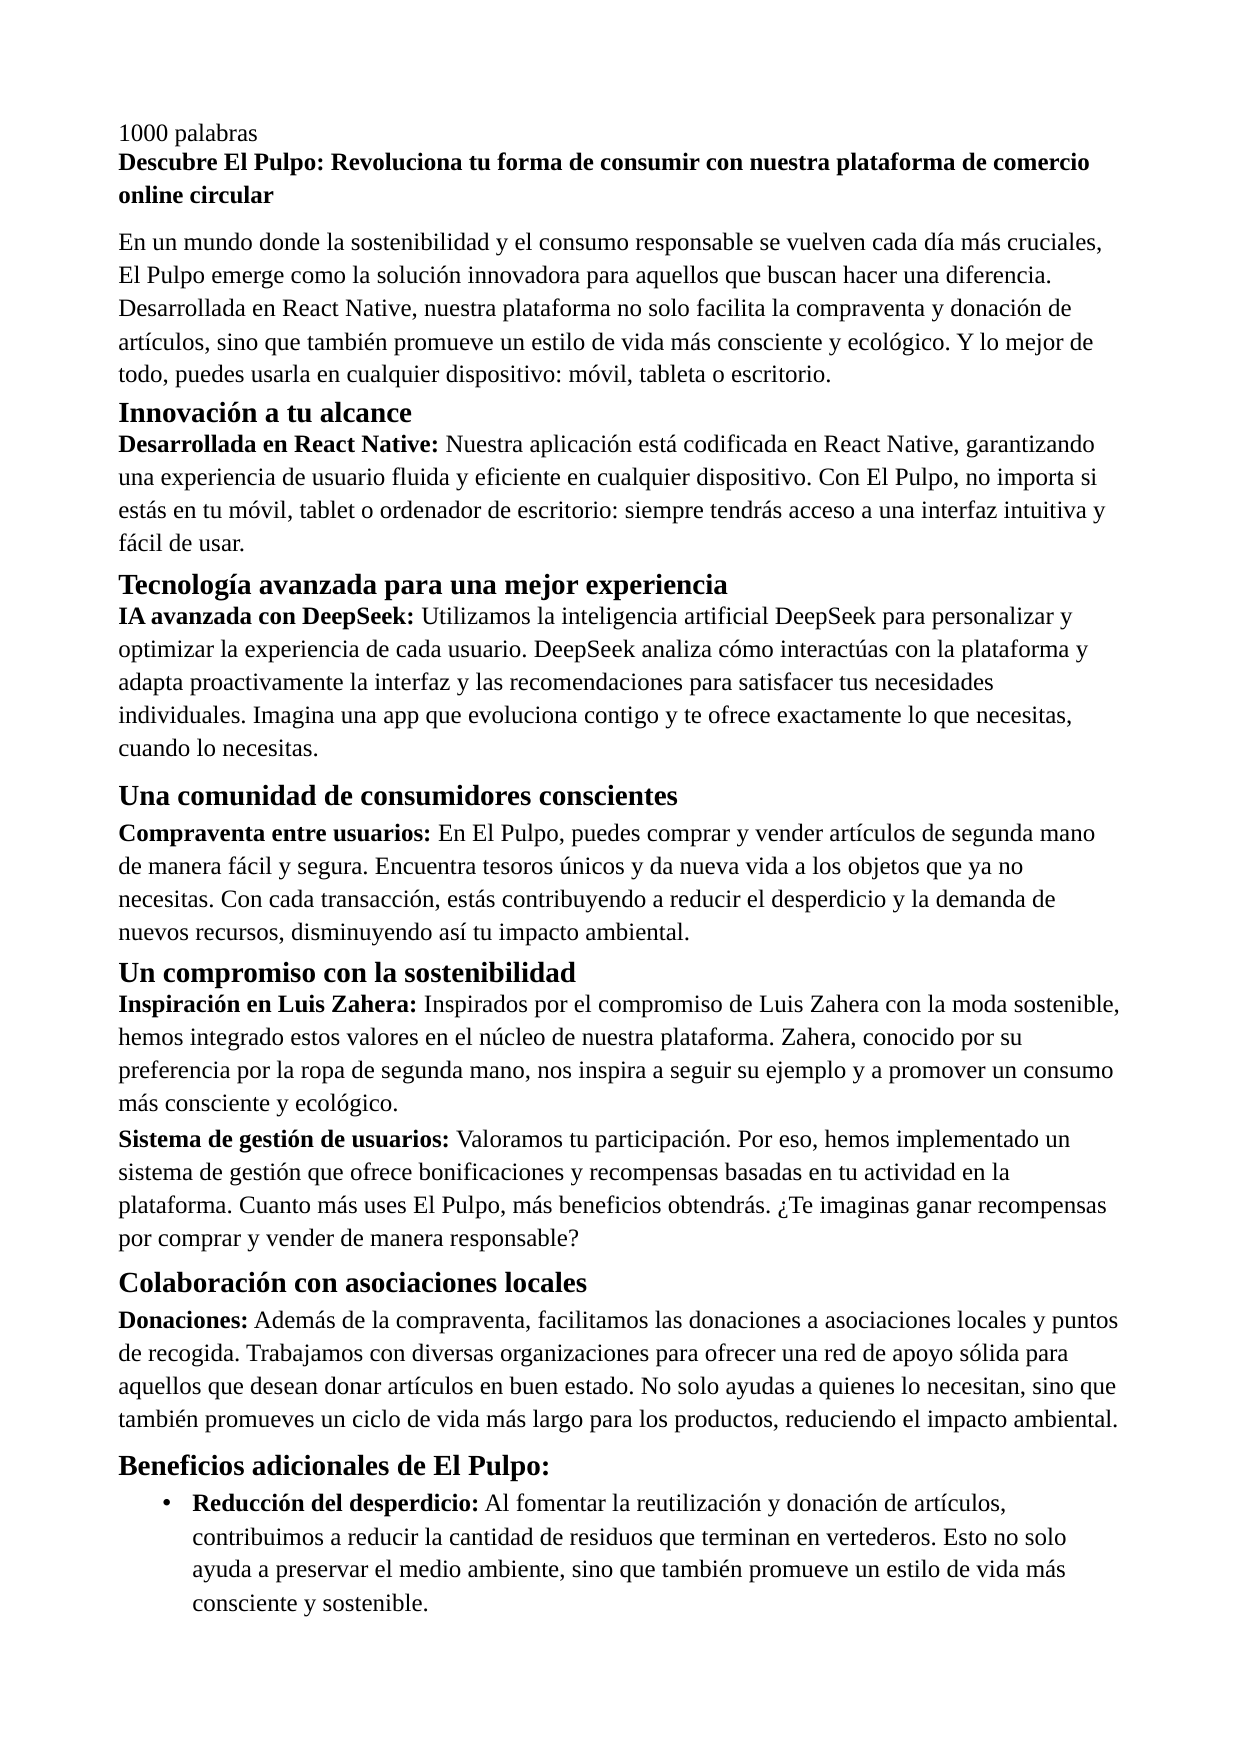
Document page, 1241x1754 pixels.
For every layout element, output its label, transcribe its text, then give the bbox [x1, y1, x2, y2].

text En un mundo donde la sostenibilidad y el consumo responsable se vuelven cada día más cruciales, El Pulpo emerge como la solución innovadora para aquellos que buscan hacer una diferencia. Desarrollada en React Native, nuestra plataforma no solo facilita la compraventa y donación de artículos, sino que también promueve un estilo de vida más consciente y ecológico. Y lo mejor de todo, puedes usarla en cualquier dispositivo: móvil, tableta o escritorio. [118, 227, 1122, 388]
text Donaciones: Además de la compraventa, facilitamos las donaciones a asociaciones locales y puntos de recogida. Trabajamos con diversas organizaciones para ofrecer una red de apoyo sólida para aquellos que desean donar artículos en buen estado. No solo ayudas a quienes lo necesitan, sino que también promueves un ciclo de vida más largo para los productos, reduciendo el impacto ambiental. [118, 1305, 1122, 1433]
text Descubre El Pulpo: Revoluciona tu forma de consumir con nuestra plataforma de comercio online circular [118, 147, 1122, 209]
text Inspiración en Luis Zahera: Inspirados por el compromiso de Luis Zahera con la moda sostenible, hemos integrado estos valores en el núcleo de nuestra plataforma. Zahera, conocido por su preferencia por la ropa de segunda mano, nos inspira a seguir su ejemplo y a promover un consumo más consciente y ecológico. [118, 989, 1122, 1117]
text IA avanzada con DeepSeek: Utilizamos la inteligencia artificial DeepSeek para personalizar y optimizar la experiencia de cada usuario. DeepSeek analiza cómo interactúas con la plataforma y adapta proactivamente la interfaz y las recomendaciones para satisfacer tus necesidades individuales. Imagina una app que evoluciona contigo y te ofrece exactamente lo que necesitas, cuando lo necesitas. [118, 601, 1122, 762]
text Desarrollada en React Native: Nuestra aplicación está codificada en React Native, garantizando una experiencia de usuario fluida y eficiente en cualquier dispositivo. Con El Pulpo, no importa si estás en tu móvil, tablet o ordenador de escritorio: siempre tendrás acceso a una interfaz intuitiva y fácil de usar. [118, 429, 1122, 557]
text 1000 palabras [118, 118, 1122, 147]
subtitle Un compromiso con la sostenibilidad [118, 955, 1122, 989]
subtitle Una comunidad de consumidores conscientes [118, 778, 1122, 811]
subtitle Innovación a tu alcance [118, 395, 1122, 429]
subtitle Colaboración con asociaciones locales [118, 1265, 1122, 1298]
text Compraventa entre usuarios: En El Pulpo, puedes comprar y vender artículos de segunda mano de manera fácil y segura. Encuentra tesoros únicos y da nueva vida a los objetos que ya no necesitas. Con cada transacción, estás contribuyendo a reducir el desperdicio y la demanda de nuevos recursos, disminuyendo así tu impacto ambiental. [118, 818, 1122, 946]
text Sistema de gestión de usuarios: Valoramos tu participación. Por eso, hemos implementado un sistema de gestión que ofrece bonificaciones y recompensas basadas en tu actividad en la plataforma. Cuanto más uses El Pulpo, más beneficios obtendrás. ¿Te imaginas ganar recompensas por comprar y vender de manera responsable? [118, 1124, 1122, 1252]
subtitle Beneficios adicionales de El Pulpo: [118, 1448, 1122, 1482]
subtitle Tecnología avanzada para una mejor experiencia [118, 567, 1122, 601]
list Reducción del desperdicio: Al fomentar la reutilización y donación de artículos, contribuimos a reducir la cantidad de residuos que terminan en vertederos. Esto no solo ayuda a preservar el medio ambiente, sino que también promueve un estilo de vida más consciente y sostenible. [162, 1488, 1122, 1616]
